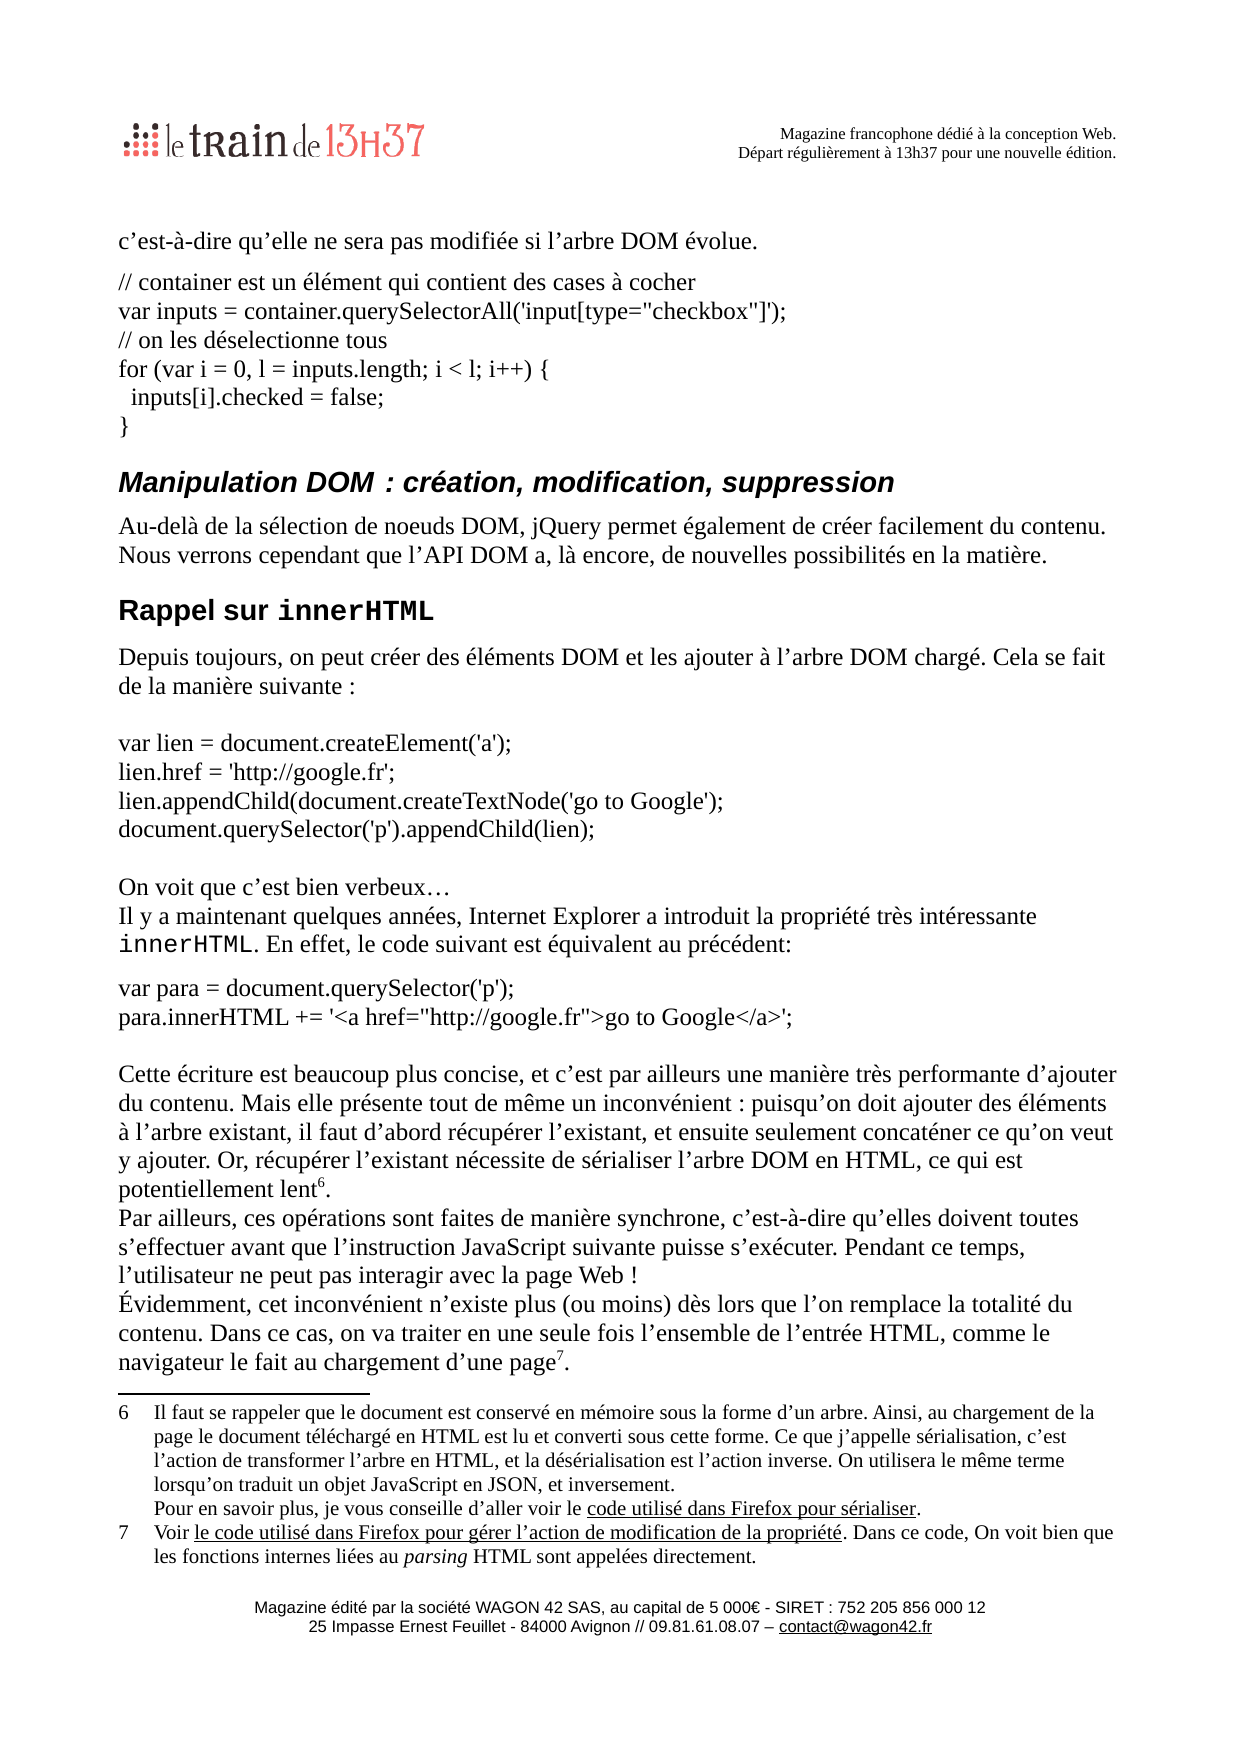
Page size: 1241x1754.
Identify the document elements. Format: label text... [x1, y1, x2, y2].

text for (var i = 0, l = inputs.length; i < l; i++) { [118, 354, 1122, 382]
text } [118, 411, 1122, 440]
text Il faut se rappeler que le document est conservé en mémoire sous la forme d’un arbre. Ainsi, au chargement de la page le document téléchargé en HTML est lu et converti sous cette forme. Ce que j’appelle sérialisation, c’est l’action de transformer l’arbre en HTML, et la désérialisation est l’action inverse. On utilisera le même terme lorsqu’on traduit un objet JavaScript en JSON, et inversement. Pour en savoir plus, je vous conseille d’aller voir le code utilisé dans Firefox pour sérialiser. [118, 1399, 1122, 1520]
picture [123, 123, 425, 157]
text Depuis toujours, on peut créer des éléments DOM et les ajouter à l’arbre DOM chargé. Cela se fait de la manière suivante : [118, 642, 1122, 699]
subtitle Manipulation DOM : création, modification, suppression [118, 465, 1122, 498]
text Il y a maintenant quelques années, Internet Explorer a introduit la propriété très intéressante innerHTML. En effet, le code suivant est équivalent au précédent: [118, 901, 1122, 960]
subtitle Rappel sur innerHTML [118, 593, 1122, 629]
text lien.appendChild(document.createTextNode('go to Google'); [118, 786, 1122, 814]
text // on les déselectionne tous [118, 325, 1122, 354]
text var inputs = container.querySelectorAll('input[type="checkbox"]'); [118, 296, 1122, 325]
text c’est-à-dire qu’elle ne sera pas modifiée si l’arbre DOM évolue. [118, 226, 1122, 255]
text var lien = document.createElement('a'); [118, 728, 1122, 757]
text Voir le code utilisé dans Firefox pour gérer l’action de modification de la propriété. Dans ce code, On voit bien que les fonctions internes liées au parsing HTML sont appelées directement. [118, 1520, 1122, 1568]
text para.innerHTML += '<a href="http://google.fr">go to Google</a>'; [118, 1002, 1122, 1030]
text document.querySelector('p').appendChild(lien); [118, 814, 1122, 843]
text var para = document.querySelector('p'); [118, 973, 1122, 1002]
text // container est un élément qui contient des cases à cocher [118, 267, 1122, 296]
text lien.href = 'http://google.fr'; [118, 757, 1122, 786]
text inputs[i].checked = false; [118, 382, 1122, 411]
text Cette écriture est beaucoup plus concise, et c’est par ailleurs une manière très performante d’ajouter du contenu. Mais elle présente tout de même un inconvénient : puisqu’on doit ajouter des éléments à l’arbre existant, il faut d’abord récupérer l’existant, et ensuite seulement concaténer ce qu’on veut y ajouter. Or, récupérer l’existant nécessite de sérialiser l’arbre DOM en HTML, ce qui est potentiellement lent. Par ailleurs, ces opérations sont faites de manière synchrone, c’est-à-dire qu’elles doivent toutes s’effectuer avant que l’instruction JavaScript suivante puisse s’exécuter. Pendant ce temps, l’utilisateur ne peut pas interagir avec la page Web ! [118, 1059, 1122, 1289]
text Au-delà de la sélection de noeuds DOM, jQuery permet également de créer facilement du contenu. Nous verrons cependant que l’API DOM a, là encore, de nouvelles possibilités en la matière. [118, 511, 1122, 568]
text On voit que c’est bien verbeux… [118, 872, 1122, 901]
text Évidemment, cet inconvénient n’existe plus (ou moins) dès lors que l’on remplace la totalité du contenu. Dans ce cas, on va traiter en une seule fois l’ensemble de l’entrée HTML, comme le navigateur le fait au chargement d’une page. Attention tout de même à bien vérifier ce que l’on ajoute, car on s’expose facilement aux problèmes de Cross-Site Scripting. À ce sujet, on pourra consulter l’excellent article de Ben Vinegar pour apprendre comment vérifier correctement ses entrées utilisateurs en JavaScript. [118, 1289, 1122, 1375]
